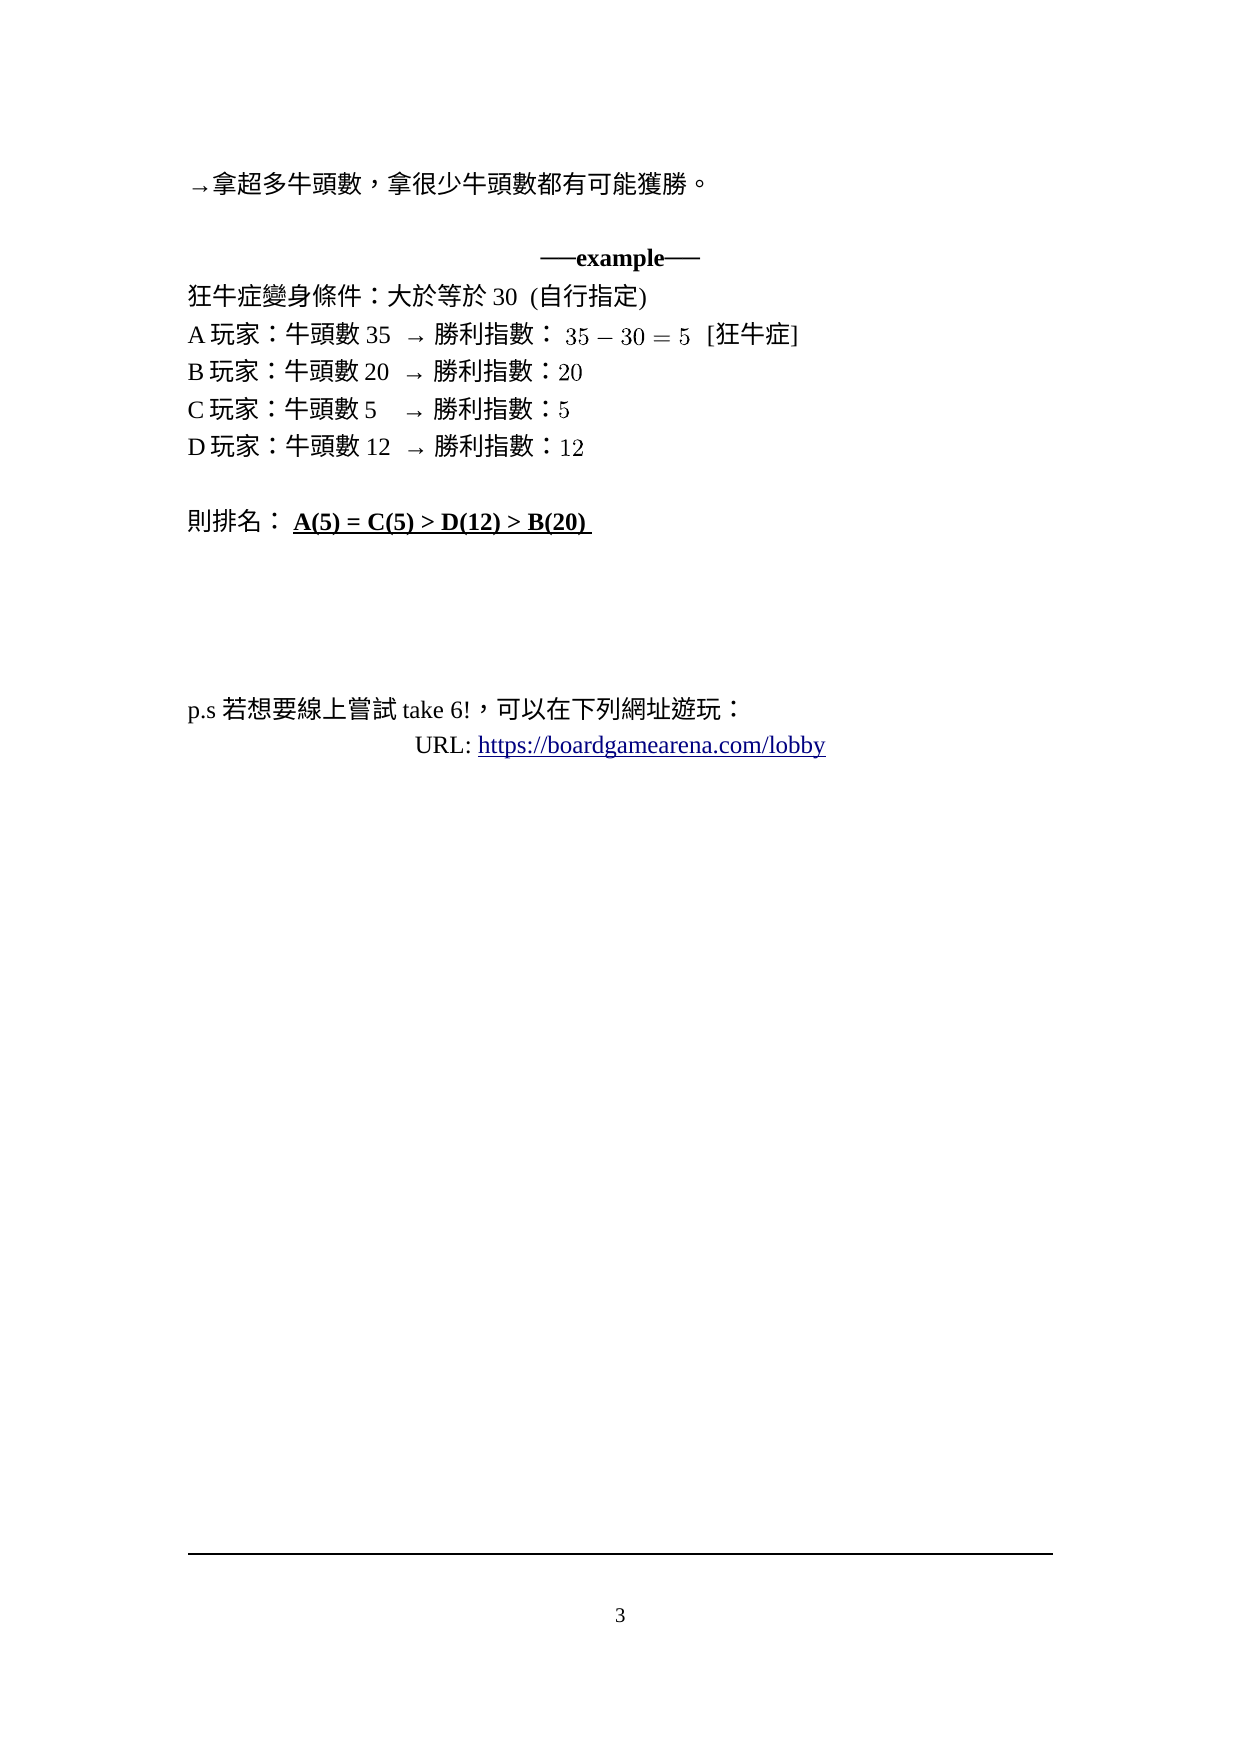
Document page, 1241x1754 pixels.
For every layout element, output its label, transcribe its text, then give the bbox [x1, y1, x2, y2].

text p.s 若想要線上嘗試take 6!，可以在下列網址遊玩： [187, 689, 1053, 726]
text 則排名： A(5) = C(5) > D(12) > B(20) [187, 501, 1053, 539]
text →拿超多牛頭數，拿很少牛頭數都有可能獲勝。 [187, 164, 1053, 201]
text D玩家：牛頭數12 → 勝利指數： [187, 426, 1053, 464]
text URL: https://boardgamearena.com/lobby [187, 726, 1053, 764]
text ──example── [187, 239, 1053, 276]
text B玩家：牛頭數20 → 勝利指數： [187, 351, 1053, 389]
text C玩家：牛頭數5 → 勝利指數： [187, 389, 1053, 426]
text 狂牛症變身條件：大於等於30 (自行指定) [187, 276, 1053, 314]
text A玩家：牛頭數35 → 勝利指數： [狂牛症] [187, 314, 1053, 351]
